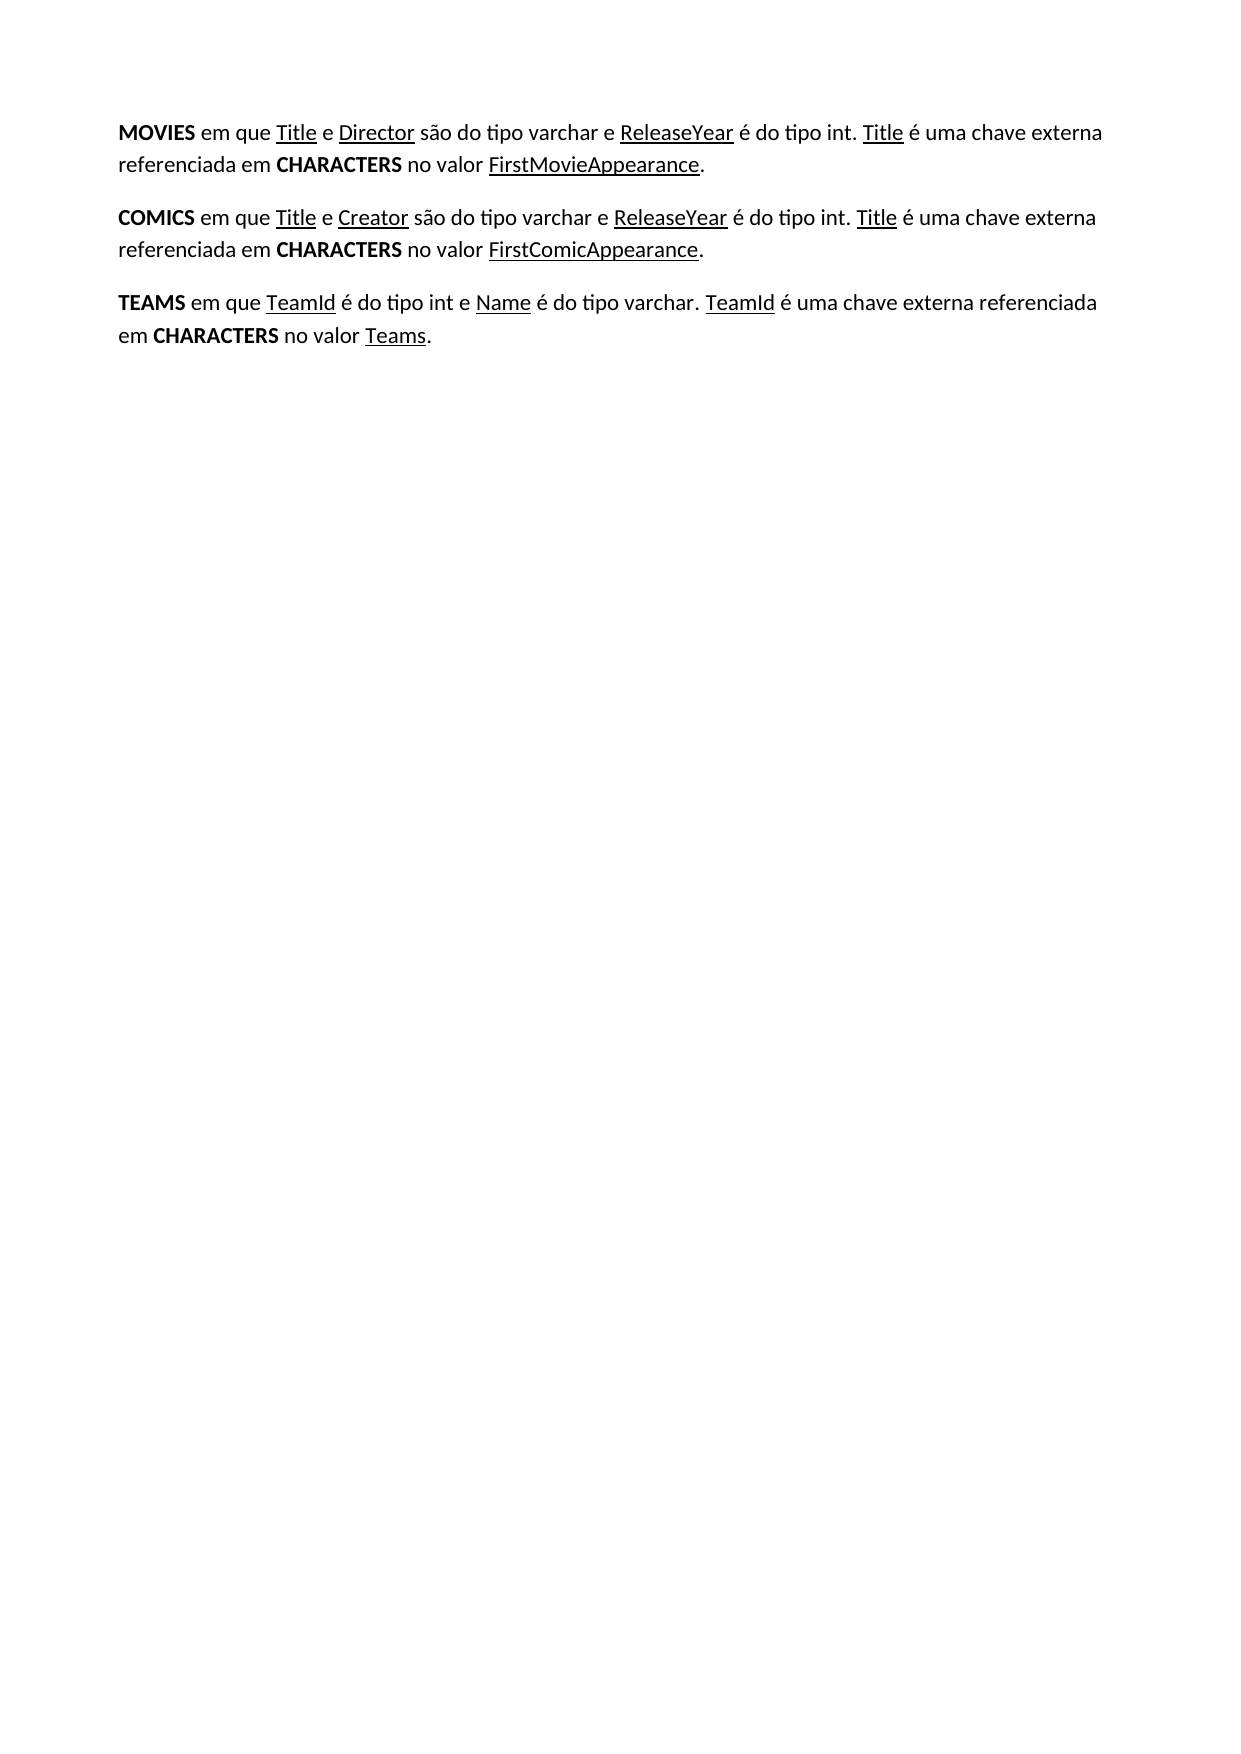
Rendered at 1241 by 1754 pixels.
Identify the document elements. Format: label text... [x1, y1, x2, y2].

text TEAMS em que TeamId é do tipo int e Name é do tipo varchar. TeamId é uma chave externa referenciada em CHARACTERS no valor Teams. [118, 288, 1122, 349]
text MOVIES em que Title e Director são do tipo varchar e ReleaseYear é do tipo int. Title é uma chave externa referenciada em CHARACTERS no valor FirstMovieAppearance. [118, 118, 1122, 178]
text COMICS em que Title e Creator são do tipo varchar e ReleaseYear é do tipo int. Title é uma chave externa referenciada em CHARACTERS no valor FirstComicAppearance. [118, 203, 1122, 263]
